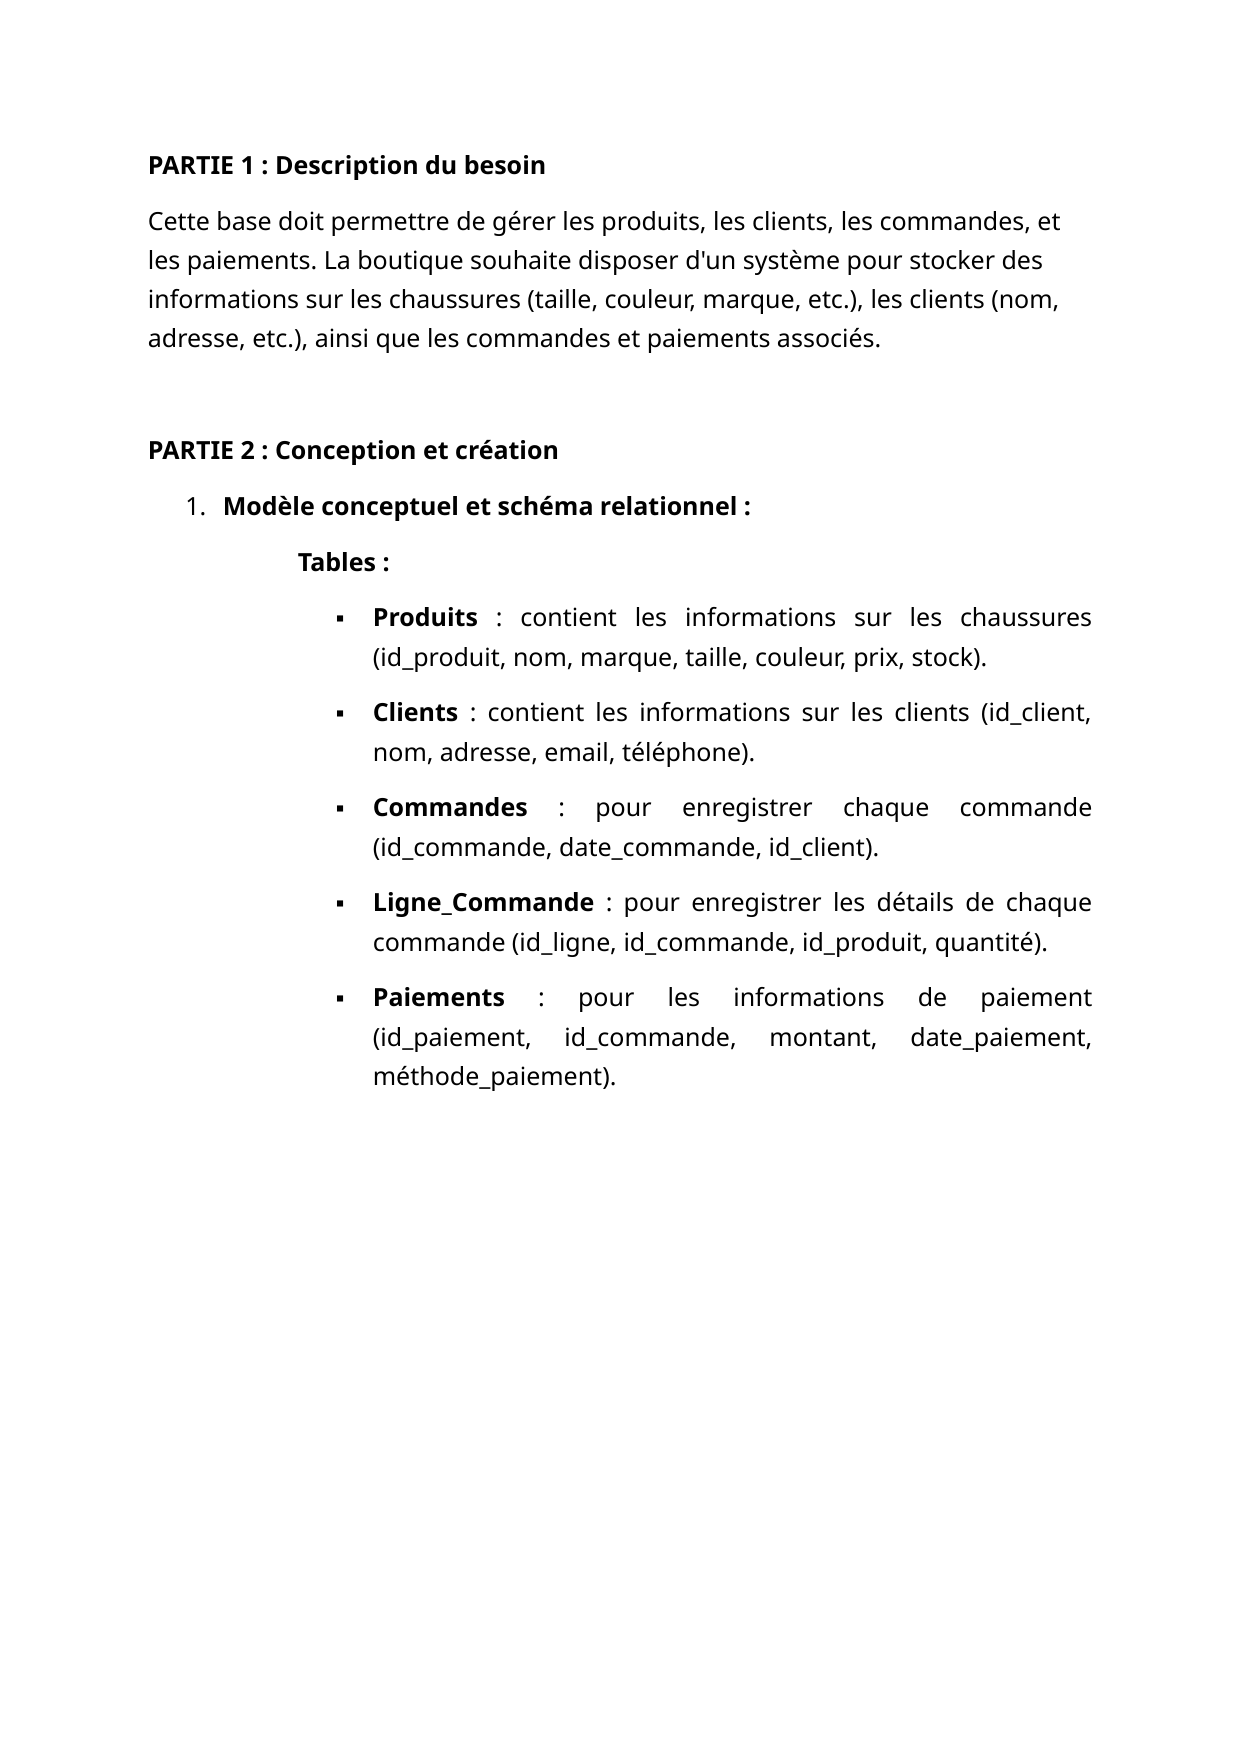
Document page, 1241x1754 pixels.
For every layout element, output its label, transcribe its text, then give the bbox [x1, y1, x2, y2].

text PARTIE 1 : Description du besoin [148, 148, 1093, 182]
list Commandes : pour enregistrer chaque commande (id_commande, date_commande, id_client). [335, 790, 1093, 863]
list Paiements : pour les informations de paiement (id_paiement, id_commande, montant, date_paiement, méthode_paiement). [335, 980, 1093, 1092]
list Clients : contient les informations sur les clients (id_client, nom, adresse, email, téléphone). [335, 695, 1093, 768]
list Modèle conceptuel et schéma relationnel : [185, 488, 1093, 522]
list Ligne_Commande : pour enregistrer les détails de chaque commande (id_ligne, id_commande, id_produit, quantité). [335, 885, 1093, 958]
text PARTIE 2 : Conception et création [148, 433, 1093, 467]
list Produits : contient les informations sur les chaussures (id_produit, nom, marque, taille, couleur, prix, stock). [335, 600, 1093, 673]
text Tables : [298, 544, 1093, 578]
text Cette base doit permettre de gérer les produits, les clients, les commandes, et les paiements. La boutique souhaite disposer d'un système pour stocker des informations sur les chaussures (taille, couleur, marque, etc.), les clients (nom, adresse, etc.), ainsi que les commandes et paiements associés. [148, 203, 1093, 355]
